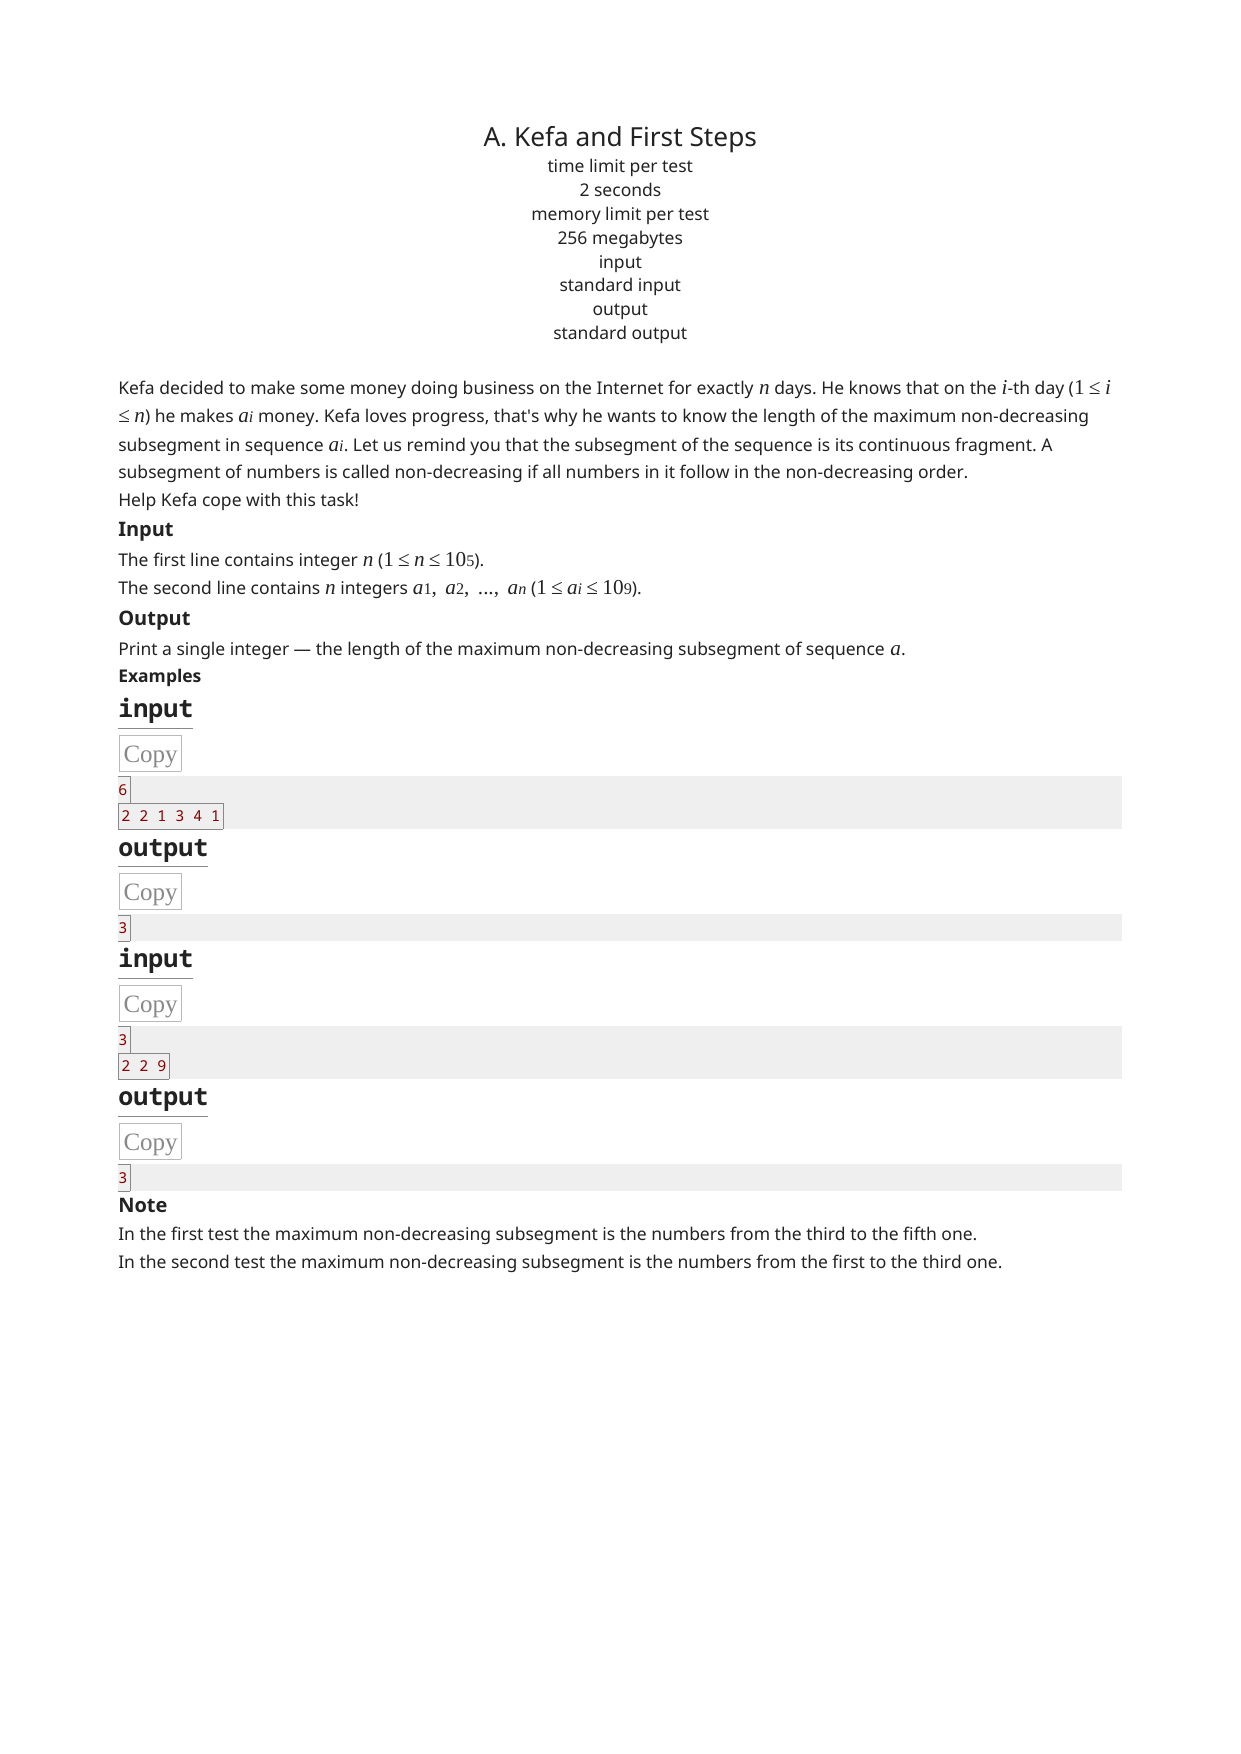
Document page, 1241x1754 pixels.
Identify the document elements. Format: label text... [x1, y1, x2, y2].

text [131, 776, 1122, 803]
text Copy [120, 874, 181, 909]
text Output [118, 604, 1122, 631]
text A. Kefa and First Steps [118, 118, 1122, 154]
text [182, 1123, 1121, 1159]
text In the first test the maximum non-decreasing subsegment is the numbers from the third to the fifth one. [118, 1222, 1122, 1246]
text 256 megabytes [118, 225, 1122, 249]
text input [118, 249, 1122, 273]
text 3 [118, 1027, 130, 1053]
text [131, 914, 1122, 941]
text The second line contains n integers a1, a2, ..., an (1 ≤ ai ≤ 109). [118, 575, 1122, 600]
text [131, 1026, 1122, 1053]
text 2 seconds [118, 178, 1122, 202]
text memory limit per test [118, 202, 1122, 225]
text output [118, 829, 1122, 866]
text Note [118, 1191, 1122, 1218]
text [182, 985, 1121, 1021]
text Examples [118, 664, 1122, 688]
text Input [118, 515, 1122, 542]
text Copy [120, 1124, 181, 1159]
text output [118, 297, 1122, 321]
text 6 [118, 777, 130, 803]
text [224, 803, 1122, 829]
text Copy [120, 986, 181, 1021]
text [182, 735, 1121, 771]
text input [118, 941, 1122, 978]
text The first line contains integer n (1 ≤ n ≤ 105). [118, 546, 1122, 571]
text output [118, 1079, 1122, 1116]
text input [118, 691, 1122, 728]
text Copy [120, 736, 181, 771]
text In the second test the maximum non-decreasing subsegment is the numbers from the first to the third one. [118, 1249, 1122, 1273]
text 2 2 9 [119, 1054, 169, 1079]
text 3 [118, 1165, 130, 1191]
text [170, 1053, 1122, 1079]
text Print a single integer — the length of the maximum non-decreasing subsegment of sequence a. [118, 635, 1122, 660]
text [182, 873, 1121, 909]
text [131, 1164, 1122, 1191]
text 3 [118, 916, 130, 941]
text 2 2 1 3 4 1 [119, 804, 223, 829]
text time limit per test [118, 154, 1122, 178]
text Help Kefa cope with this task! [118, 487, 1122, 511]
text standard output [118, 321, 1122, 345]
text standard input [118, 273, 1122, 297]
text Kefa decided to make some money doing business on the Internet for exactly n days. He knows that on the i-th day (1 ≤ i ≤ n) he makes ai money. Kefa loves progress, that's why he wants to know the length of the maximum non-decreasing subsegment in sequence ai. Let us remind you that the subsegment of the sequence is its continuous fragment. A subsegment of numbers is called non-decreasing if all numbers in it follow in the non-decreasing order. [118, 374, 1122, 484]
